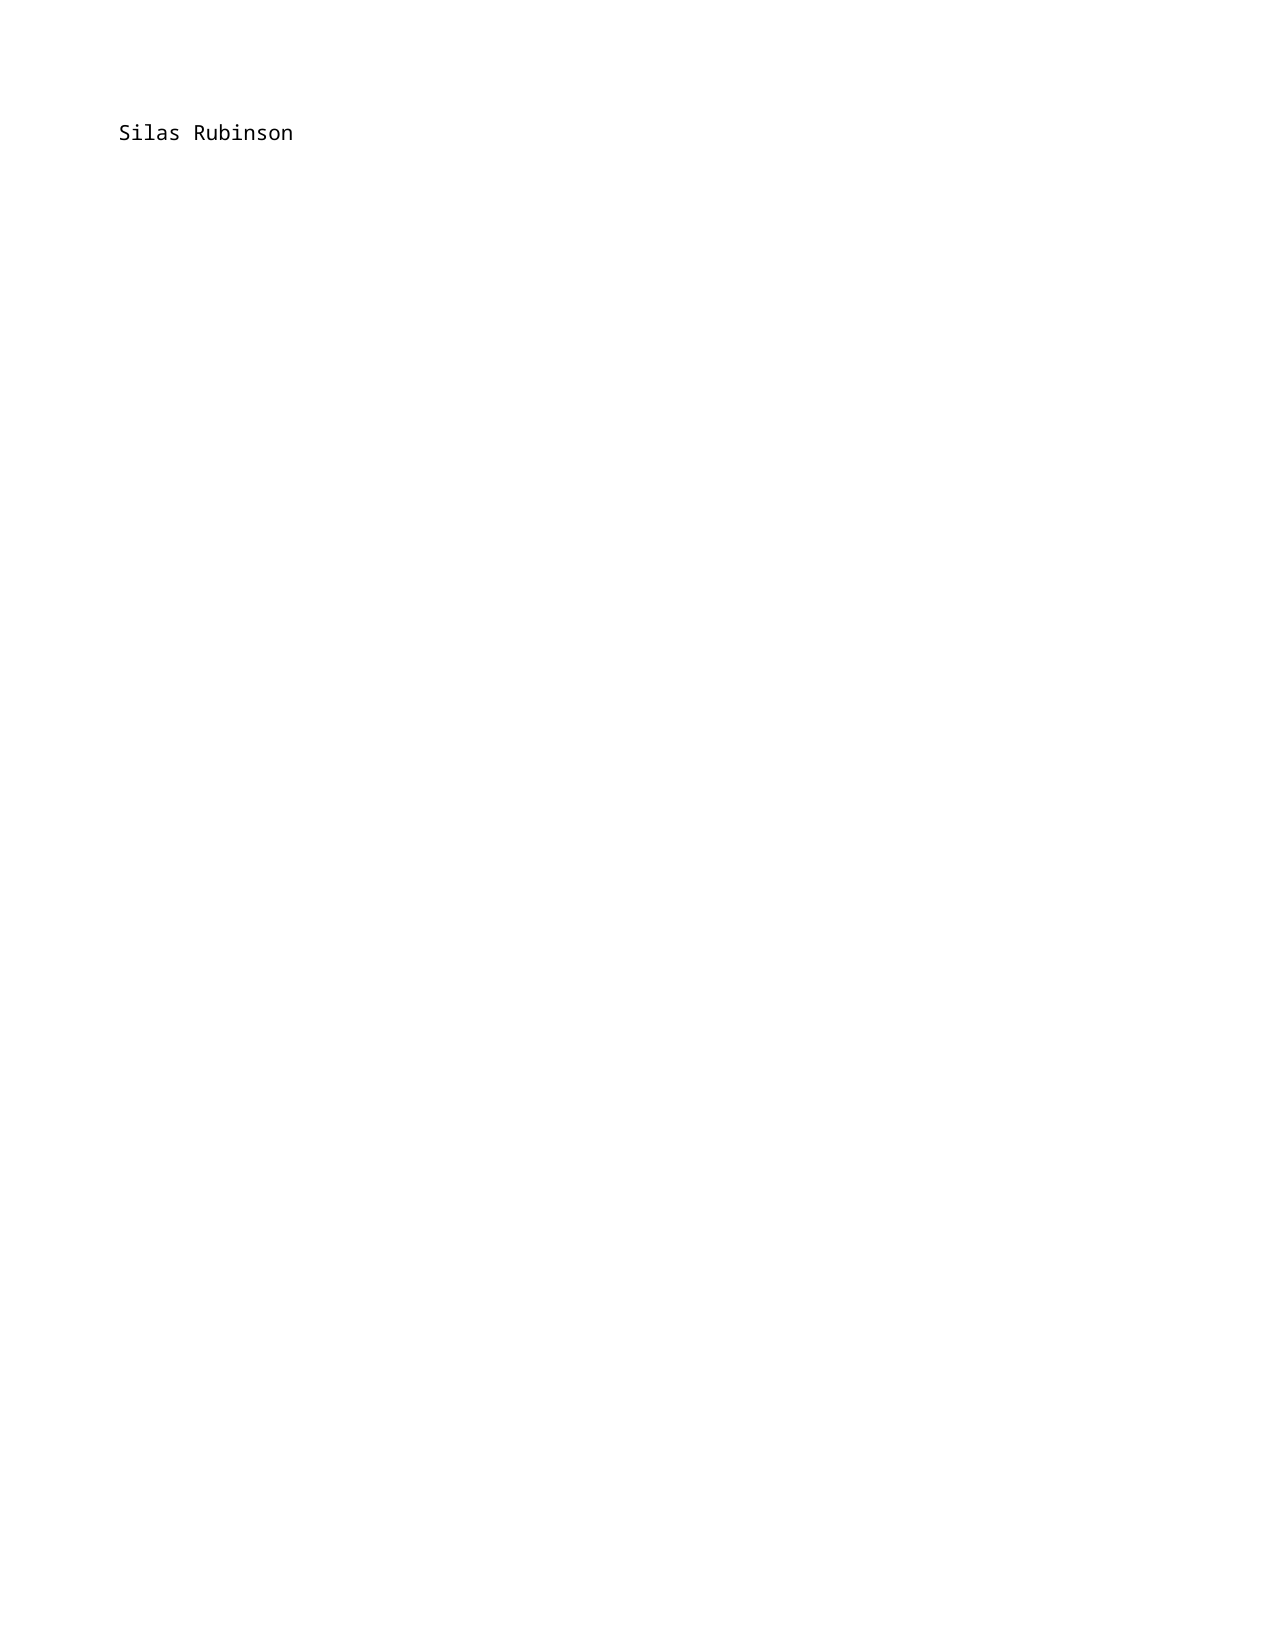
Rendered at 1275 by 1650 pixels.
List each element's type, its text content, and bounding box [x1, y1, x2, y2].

text Silas Rubinson [118, 118, 1157, 147]
